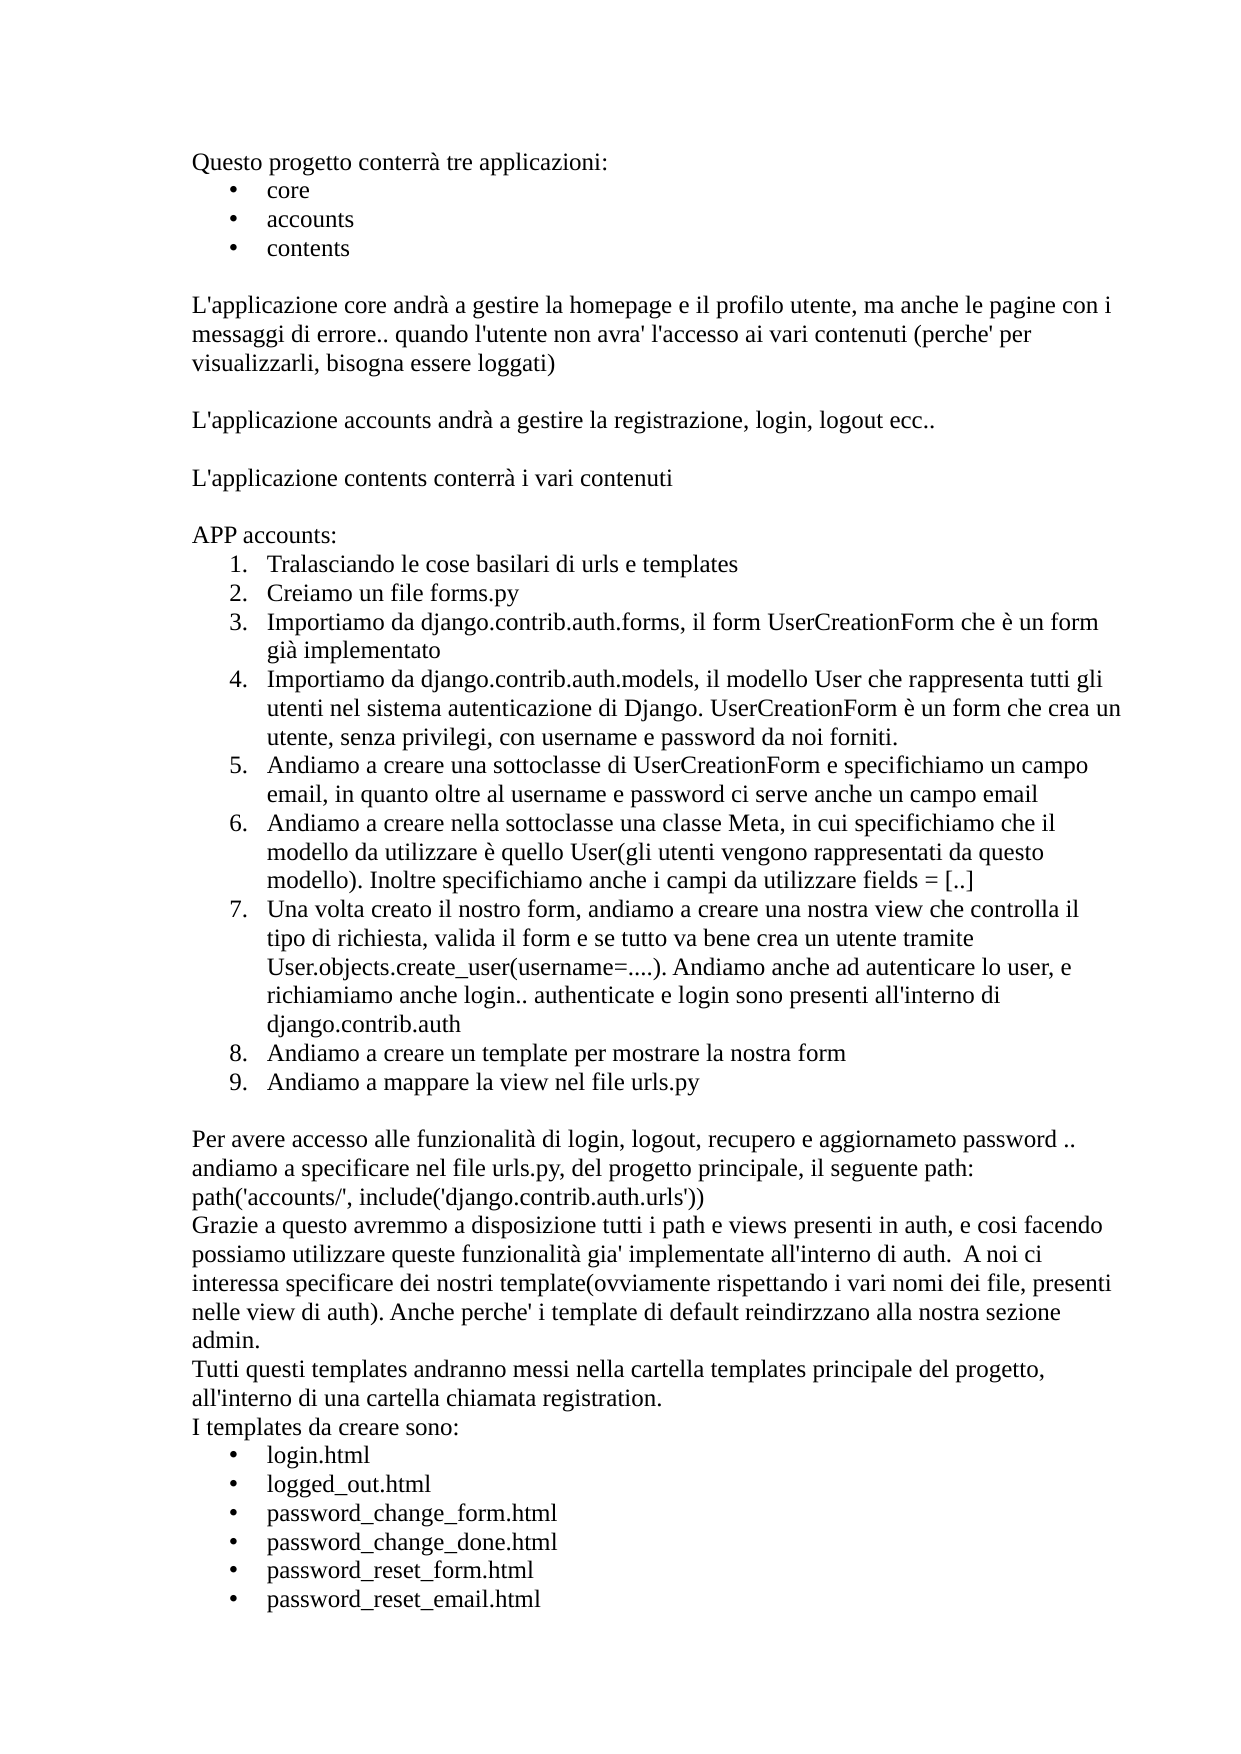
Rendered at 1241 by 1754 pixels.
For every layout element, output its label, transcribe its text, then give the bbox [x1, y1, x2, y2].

list Importiamo da django.contrib.auth.models, il modello User che rappresenta tutti gli utenti nel sistema autenticazione di Django. UserCreationForm è un form che crea un utente, senza privilegi, con username e password da noi forniti. [229, 664, 1122, 751]
text L'applicazione contents conterrà i vari contenuti [192, 463, 1122, 492]
list Andiamo a mappare la view nel file urls.py [229, 1067, 1122, 1096]
list Una volta creato il nostro form, andiamo a creare una nostra view che controlla il tipo di richiesta, valida il form e se tutto va bene crea un utente tramite User.objects.create_user(username=....). Andiamo anche ad autenticare lo user, e richiamiamo anche login.. authenticate e login sono presenti all'interno di django.contrib.auth [229, 894, 1122, 1038]
list accounts [229, 204, 1122, 233]
list Andiamo a creare una sottoclasse di UserCreationForm e specifichiamo un campo email, in quanto oltre al username e password ci serve anche un campo email [229, 751, 1122, 808]
list password_change_done.html [229, 1527, 1122, 1556]
text Grazie a questo avremmo a disposizione tutti i path e views presenti in auth, e cosi facendo possiamo utilizzare queste funzionalità gia' implementate all'interno di auth. A noi ci interessa specificare dei nostri template(ovviamente rispettando i vari nomi dei file, presenti nelle view di auth). Anche perche' i template di default reindirzzano alla nostra sezione admin. [192, 1211, 1122, 1354]
list Importiamo da django.contrib.auth.forms, il form UserCreationForm che è un form già implementato [229, 607, 1122, 664]
list password_reset_email.html [229, 1584, 1122, 1613]
text I templates da creare sono: [192, 1412, 1122, 1441]
list password_reset_form.html [229, 1556, 1122, 1584]
list Tralasciando le cose basilari di urls e templates [229, 549, 1122, 578]
text APP accounts: [192, 521, 1122, 549]
list Andiamo a creare nella sottoclasse una classe Meta, in cui specifichiamo che il modello da utilizzare è quello User(gli utenti vengono rappresentati da questo modello). Inoltre specifichiamo anche i campi da utilizzare fields = [..] [229, 808, 1122, 894]
list contents [229, 233, 1122, 262]
text Per avere accesso alle funzionalità di login, logout, recupero e aggiornameto password .. andiamo a specificare nel file urls.py, del progetto principale, il seguente path: path('accounts/', include('django.contrib.auth.urls')) [192, 1124, 1122, 1211]
list core [229, 176, 1122, 204]
list Andiamo a creare un template per mostrare la nostra form [229, 1038, 1122, 1067]
list Creiamo un file forms.py [229, 578, 1122, 607]
text L'applicazione accounts andrà a gestire la registrazione, login, logout ecc.. [192, 406, 1122, 434]
text Tutti questi templates andranno messi nella cartella templates principale del progetto, all'interno di una cartella chiamata registration. [192, 1354, 1122, 1412]
list logged_out.html [229, 1469, 1122, 1498]
list login.html [229, 1441, 1122, 1469]
text Questo progetto conterrà tre applicazioni: [192, 147, 1122, 176]
text L'applicazione core andrà a gestire la homepage e il profilo utente, ma anche le pagine con i messaggi di errore.. quando l'utente non avra' l'accesso ai vari contenuti (perche' per visualizzarli, bisogna essere loggati) [192, 291, 1122, 377]
list password_change_form.html [229, 1498, 1122, 1527]
